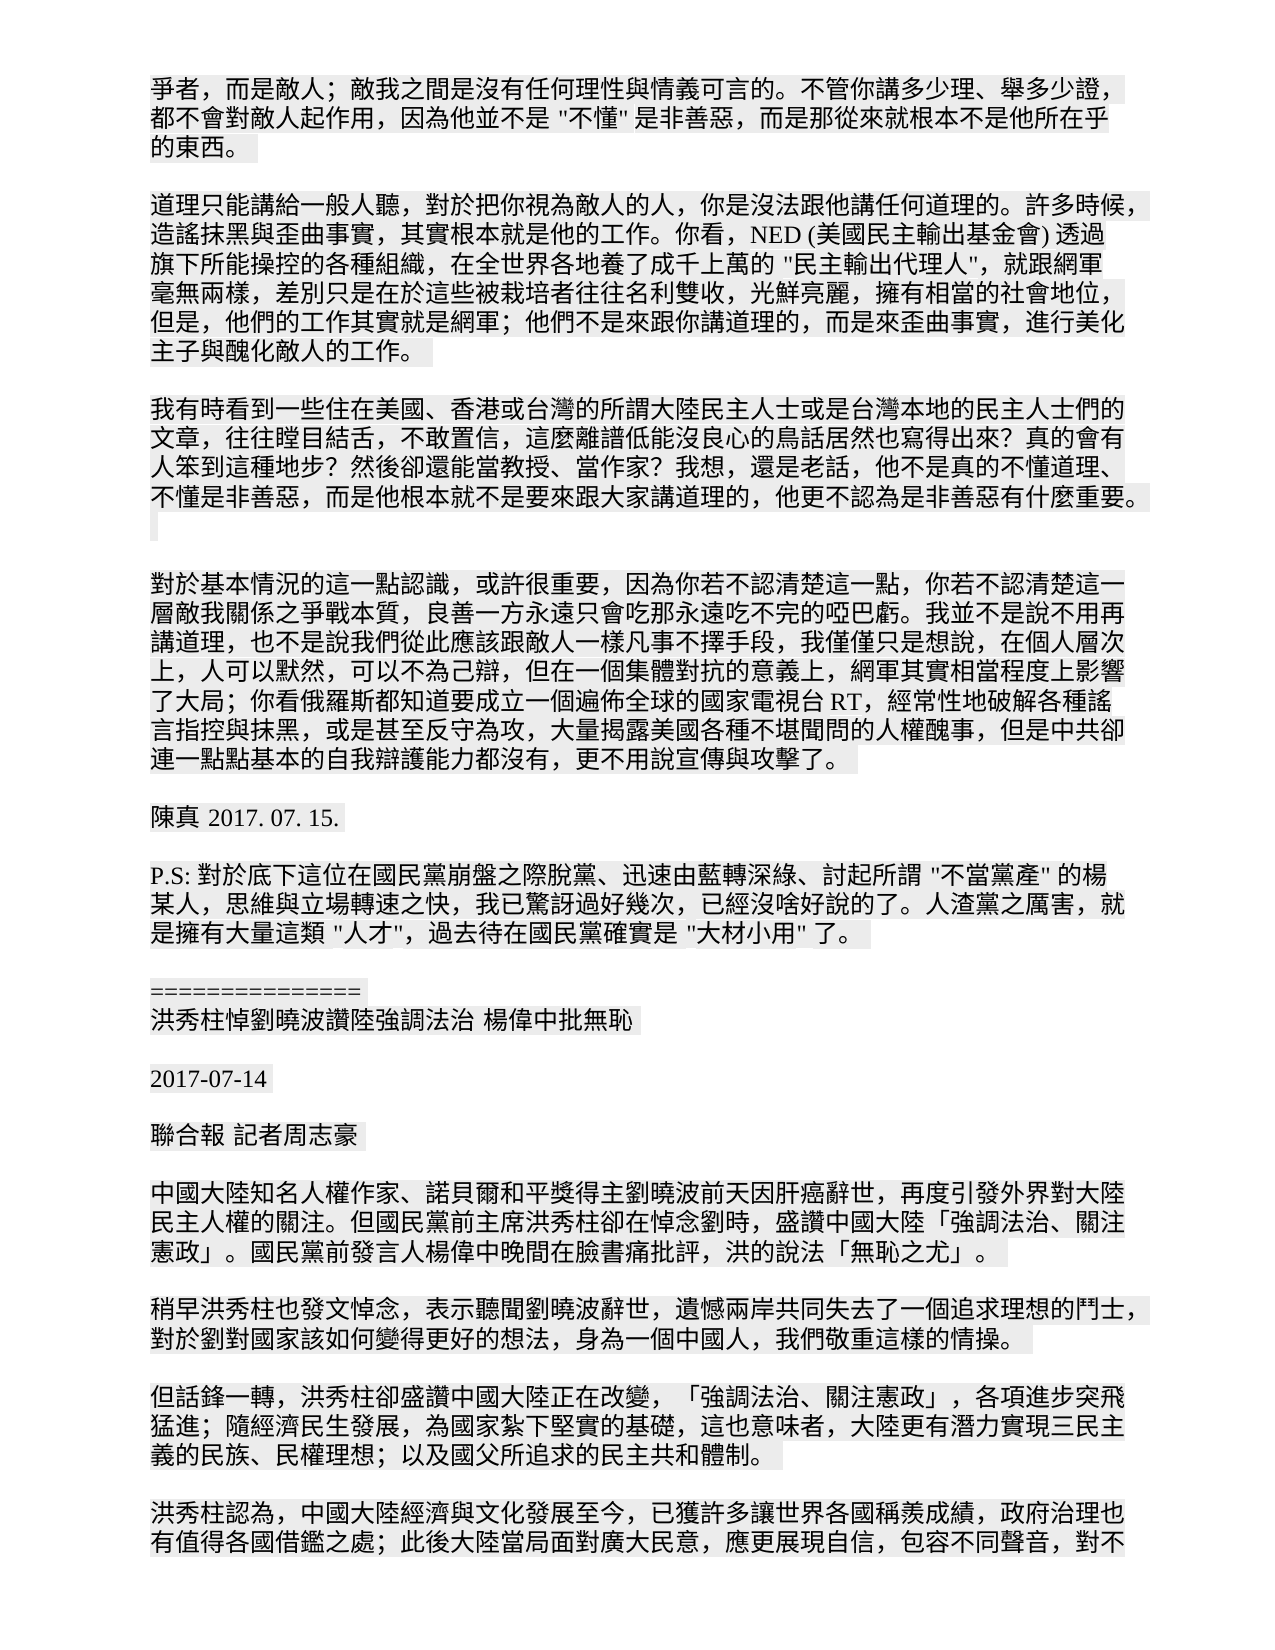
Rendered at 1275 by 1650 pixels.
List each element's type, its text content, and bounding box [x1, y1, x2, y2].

text 柏楊常用 "廉價小說" 一詞來形容對於人事物過於粗糙刻板或過度戲劇化的描述，但我覺得，現實世界經常就是如此，甚且有過之無不及；各種人性嘴臉與心機之赤裸裸展現，往往比廉價小說還更戲劇化。比方說一場生意買賣(例如買賣房子)，成交前，房仲整天對你噓寒問暖，笑容甜美燦爛，照三餐問候，把你捧上天。一旦成交，錢賺到手了，立即不理不睬，彷彿根本不認識你。要不就是人前一套，人後又另一套，言行態度截然不同。 活了大半輩子，我得到一個體悟，我知道哪些人會有前途，哪些人會默默以終。不用找算命仙，找我就行，我能在幾句言談中斷定你的前途未來是否能吃香喝辣，準確率高達九成九以上，算是半仙等級了。 將近二十年前，有一天，在英國接到一通電話，一個所謂 "社運" 人士打來，大哥長大哥短的，言語圓滑，話不投機。掛斷電話前，他突然問了我一句："你是xx團體的元老，怎麼不會想要卡位？這樣你將來回國之後就可以..."。我一開始聽不懂他所謂 "卡位" 的意思，但很快就懂了，意思就是先把領導位置給搶下來。我回答說，我沒有那樣的念頭。 前幾天，突然在報上看到這個所謂社運人士的新聞，看他義憤填膺地、ggyy講一些反中反華台獨萬萬歲的鳥話。我看報紙上寫他的頭銜，竟然就是他當年問我 "怎麼不先卡位" 的那個狗肉社運團體的什麼會長。類似這樣的事，成百上千，幾乎過去每一個阿貓阿狗乃至地痞流氓無賴歹徒全都當了官，當了董事長，當了院長、部長、會長、主委、主任等等等，所謂 "豺狼當道，人渣橫行"，就是台灣這十幾二十年來的基本寫照。 剛剛在一家店裏，遠遠地瞄到今天的蘋果日報，裏頭有一張照片。我指給學姊看："我在這裏，舉著 '反戒嚴抗蔣家' 的布條，'抗蔣' 二字頭上的那個人就是我"。那是1986年5月19號拍的一張照片，在台北龍山寺，那是台灣戒嚴令底下第一次群眾運動。依照戒嚴令，聚眾抗議者唯一死刑。在鄭南榕的提議下，一百多位不要命的群眾聚集龍山寺，要求解除戒嚴。我是裏頭唯一一個學生，同時也是年紀最小。 隔年的7月15日，蔣經國突然解除戒嚴。記得在解嚴的前一天，某位御用學者都還在宣揚戒嚴的好處與必要性，指控要求解嚴者 "包藏禍心，與匪隔海唱和"。 就在看到這張照片的當下，我突然想起，今天是2017年7月15號，那不就是解嚴三十周年。 但我不敢看報紙所謂 "紀念解嚴專題" 在寫些什麼，因為看了肯定會很想殺人。學姊倒是拿起來看，還故意念了一串人渣的名字給我聽，說，"你看，這些人現在居然成為代言人"。我聽了很驚訝：仰天長嘯說："不可能！不可能！哪輪得到這些人渣講鳥話！歷史根本不是這樣！" 學姊諷刺地說："有個傻瓜自己不要命跑去舉白布條，結果你看，造就了什麼樣的後果"。人渣搖身一變，全成為英雄，巍巍峨峨地闡釋起民主自由的無恥大道理來了。我說，"沒關係，時間還長得很，歷史長河是以千百年為單位；看長久，不看一時一地；看成果興衰，不看個人榮枯"。再說，歷史往往就是這樣：人們耕耘，付出慘烈代價，人渣卻隨後忙著收割、卡位、撈錢、奪權、扭曲竄改歷史。 前些日子，綠色和平組織(Green Peace) 成為島內綠油油人渣們的鬥爭抹黑對象，原因是它的網站上有個碳排放的分布地圖，台灣與大陸一同被歸類為中國。Green Peace是一個非常正直乾淨且專業、真正為環境犧牲奮鬥的國際組織。任何國際組織當然就應該以聯合國或國際認知來從事，國際上的認知當然就是兩岸同屬一個中國，根本沒必要也不應該特別去支持所謂台獨立場。但是，綠營及其一票走狗向來就是喜歡在這類事情上大作文章。我還看到掛羊頭賣狗肉的齷齪台權會居然也跳出來抗議，痛罵Green Peace說：這個組織來台灣 "海撈"，吃台灣人，喝台灣人，卻又 "踐踏台灣" 云云。請問你看過天底下有這樣的 "人權" 團體嗎？ 在這島上，忠奸易位，善惡顛倒，你只能學著忍耐忍耐再忍耐，忍耐一切胡作非為，忍耐一切無恥下流，忍耐一切貪婪齷齪，忍耐無數的顛倒是非黑白。 也許你會納悶，我為什麼許多時候不講白一點？為何不把檯面上那些閃閃發亮的齷齪人渣的敗行劣跡一個個指名道姓說明白？原因有幾點： 一，念在昔日曾經有過的交情。 二，道理比人重要。我無意打擊壞人，只想打擊壞事。 三，即便只是打擊壞事，我也說不了口，因為我沒有鐵證。我雖然明明知道許多事實，但我還是得要有個證據才能公開明講。我通常有人證，但我知道那些人都不會願意公開作證。比方說我知道誰貪污誰賣官誰官商勾結炒地皮，我甚至確切知道許多人當年是國民黨特務，但除非物證在手或人證願意出面背書，否則我還是說不上話。 四，證據根本不存在：很多事是我私下的親身經歷，雖然人渣們通常是公眾人物，但我若說他們私下跟我說了些什麼，這樣一種指控，倒也不公平，因為那些對話或經歷根本無從查證。 五，不想自我作賤。我對自己有一份很深的自重，我很不願意指名道姓去批評那些我打從心底看不起的人；點名批評這些微不足道的爛人 (不管他權位多高也不會使他在我心目中增添一絲重要性)，只是對我自己的一種矮化與自我作賤。 巴勒網雖然表面上沒沒無聞，十幾年來媒體從不報導。但事實上，這裏的潛水讀者，聚集了台灣政界、醫界、學界、媒體界以及所謂社運界的一大堆檯面人物。也許你不信，但這是事實。台灣實在太小了，小到難以想像，小到就像個水族箱，所謂菁英界，翻來覆去就只是這一小撮人。因此，我在罵什麼，這些 "內行人" 肯定會遠遠比一般讀者更能聽懂，或甚至約略能猜得出來我是在指誰。 我常想，這些人渣被我這樣罵，怎麼沒有半點羞恥心？他們應該羞愧得趕緊去切腹自殺才對啊，為何還照樣繼續為惡？他們明明知道自己在做壞事，明明知道自己的底細與心機盤算根本見不得人，明明知道是非善惡之真相，明明知道自己是在做一些傷天害理的事，明明知道自己既傷害大陸更傷害台灣但卻圖利美、日歹徒惡棍，卻為了個人私利名位而繼續眛著良心為惡。 前陣子，有個罹患重疾的病人跟我說，她很猶豫要不要再來讓我看病，她提到說，她所屬的台灣長老教會裏的牧師叫她應該來接受教會的 "輔導" 才對。病人為此問我的意見。我說，疾病這種事當然是要尋求醫學專業；宗教有宗教的領域，上教會當然沒問題，但是來醫院就診當然還是需要的，不能混為一談；宗教無法取代基本藥物與各種治療。病人回答說，可是她不是很想去接受教會的 "輔導"。我說，一方面繼續來醫院就診，一方面去教會跟大家相處或談談話也沒啥不好啊。想不到病人跟我說："可是，教會裏的牧師經常一直在罵大陸人，他們非常討厭大陸人"。 我聽了，雖不驚訝，但心裏還是很沉重。整天宣揚對於特定族群的仇恨，這還像個教會嗎？這是上帝的愛嗎？這是撒旦組織才對吧。但我默然以對，因為我不想跟病人談論這類醫療以外的話題。 這幾年，我常深深有個體悟：不管島內島外，這從來都不是一個講理的時代；這是一場戰爭，差別只是在於有無發射砲彈而已，戰爭本質始終如一。你所面對的並非對手，亦非競爭者，而是敵人；敵我之間是沒有任何理性與情義可言的。不管你講多少理、舉多少證，都不會對敵人起作用，因為他並不是 "不懂" 是非善惡，而是那從來就根本不是他所在乎的東西。 道理只能講給一般人聽，對於把你視為敵人的人，你是沒法跟他講任何道理的。許多時候，造謠抹黑與歪曲事實，其實根本就是他的工作。你看，NED (美國民主輸出基金會) 透過旗下所能操控的各種組織，在全世界各地養了成千上萬的 "民主輸出代理人"，就跟網軍毫無兩樣，差別只是在於這些被栽培者往往名利雙收，光鮮亮麗，擁有相當的社會地位，但是，他們的工作其實就是網軍；他們不是來跟你講道理的，而是來歪曲事實，進行美化主子與醜化敵人的工作。 我有時看到一些住在美國、香港或台灣的所謂大陸民主人士或是台灣本地的民主人士們的文章，往往瞠目結舌，不敢置信，這麼離譜低能沒良心的鳥話居然也寫得出來？真的會有人笨到這種地步？然後卻還能當教授、當作家？我想，還是老話，他不是真的不懂道理、不懂是非善惡，而是他根本就不是要來跟大家講道理的，他更不認為是非善惡有什麼重要。 對於基本情況的這一點認識，或許很重要，因為你若不認清楚這一點，你若不認清楚這一層敵我關係之爭戰本質，良善一方永遠只會吃那永遠吃不完的啞巴虧。我並不是說不用再講道理，也不是說我們從此應該跟敵人一樣凡事不擇手段，我僅僅只是想說，在個人層次上，人可以默然，可以不為己辯，但在一個集體對抗的意義上，網軍其實相當程度上影響了大局；你看俄羅斯都知道要成立一個遍佈全球的國家電視台RT，經常性地破解各種謠言指控與抹黑，或是甚至反守為攻，大量揭露美國各種不堪聞問的人權醜事，但是中共卻連一點點基本的自我辯護能力都沒有，更不用說宣傳與攻擊了。 陳真 2017. 07. 15. P.S: 對於底下這位在國民黨崩盤之際脫黨、迅速由藍轉深綠、討起所謂 "不當黨產" 的楊某人，思維與立場轉速之快，我已驚訝過好幾次，已經沒啥好說的了。人渣黨之厲害，就是擁有大量這類 "人才"，過去待在國民黨確實是 "大材小用" 了。 =============== 洪秀柱悼劉曉波讚陸強調法治 楊偉中批無恥 2017-07-14 聯合報 記者周志豪 中國大陸知名人權作家、諾貝爾和平獎得主劉曉波前天因肝癌辭世，再度引發外界對大陸民主人權的關注。但國民黨前主席洪秀柱卻在悼念劉時，盛讚中國大陸「強調法治、關注憲政」。國民黨前發言人楊偉中晚間在臉書痛批評，洪的說法「無恥之尤」。 稍早洪秀柱也發文悼念，表示聽聞劉曉波辭世，遺憾兩岸共同失去了一個追求理想的鬥士，對於劉對國家該如何變得更好的想法，身為一個中國人，我們敬重這樣的情操。 但話鋒一轉，洪秀柱卻盛讚中國大陸正在改變，「強調法治、關注憲政」，各項進步突飛猛進；隨經濟民生發展，為國家紮下堅實的基礎，這也意味者，大陸更有潛力實現三民主義的民族、民權理想；以及國父所追求的民主共和體制。 洪秀柱認為，中國大陸經濟與文化發展至今，已獲許多讓世界各國稱羨成績，政府治理也有值得各國借鑑之處；此後大陸當局面對廣大民意，應更展現自信，包容不同聲音，對不同政治想法，都更加予以尊重，實踐民主憲政的理想，落實民主法治的目標。 洪秀柱說，劉曉波所追求的理想，與她一路以來所捍衛價值有非常多相似處，這也是她之所以尊敬、悼念劉的地方，也希望兩岸未來能共同為實踐中國自由、民主、均富理想，共同努力。 不過洪秀柱發言後，楊偉中隨即在個人臉書點名，嗆洪「無恥之尤」。楊語意曖昧的表示，有沒有劉曉波因零八憲章被羅織入獄，終遭迫害至死，「某黨前主席」卻盛讚中國大陸「關注憲政」，還自稱理念和劉曉波相似。 楊偉中還要臉友「自行前往洪秀柱臉書圍觀唾棄」，恕不分享。 [150, 75, 1125, 1557]
